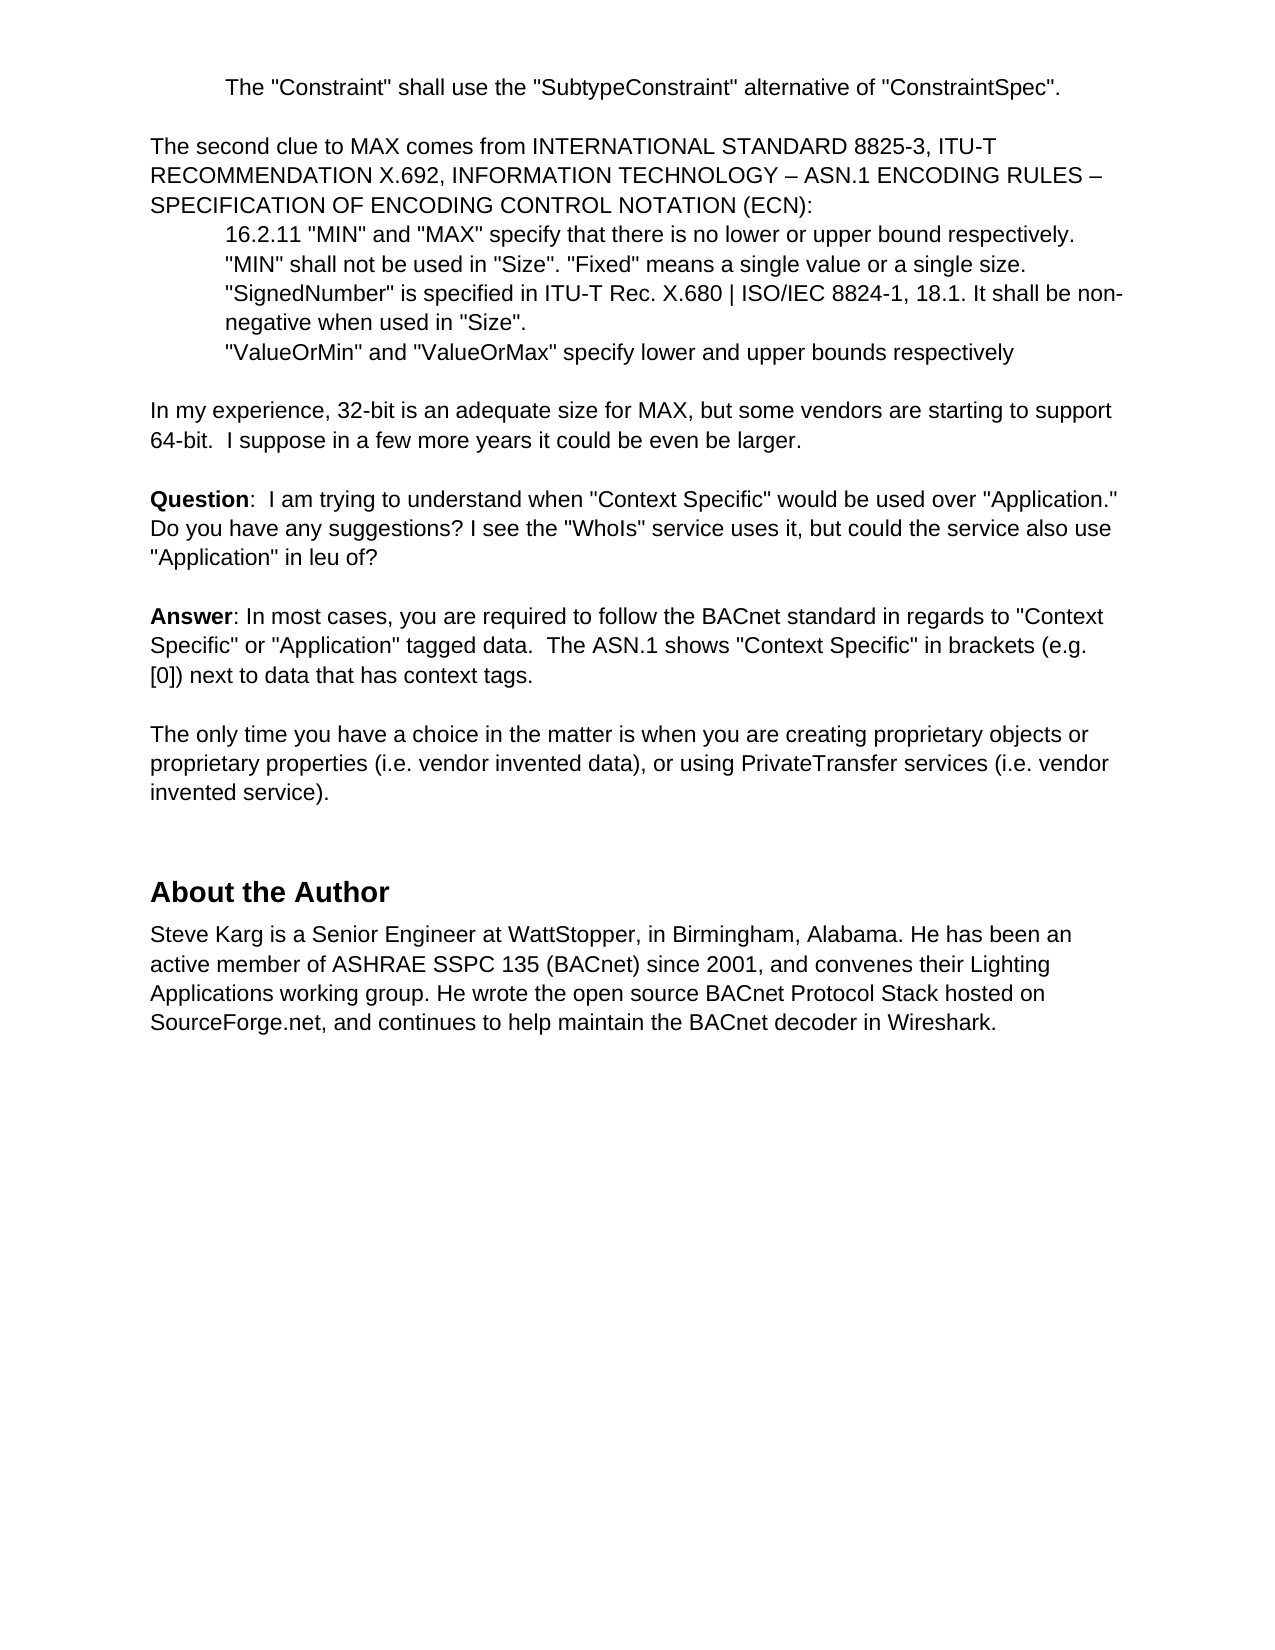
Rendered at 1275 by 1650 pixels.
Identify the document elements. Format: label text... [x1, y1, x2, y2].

text 16.2.11 "MIN" and "MAX" specify that there is no lower or upper bound respectively. "MIN" shall not be used in "Size". "Fixed" means a single value or a single size. "SignedNumber" is specified in ITU-T Rec. X.680 | ISO/IEC 8824-1, 18.1. It shall be non-negative when used in "Size". [225, 222, 1125, 336]
text The "Constraint" shall use the "SubtypeConstraint" alternative of "ConstraintSpec". [225, 75, 1125, 101]
text "ValueOrMin" and "ValueOrMax" specify lower and upper bounds respectively [225, 339, 1125, 365]
text Question: I am trying to understand when "Context Specific" would be used over "Application." Do you have any suggestions? I see the "WhoIs" service uses it, but could the service also use "Application" in leu of? [150, 486, 1125, 571]
text In my experience, 32-bit is an adequate size for MAX, but some vendors are starting to support 64-bit. I suppose in a few more years it could be even be larger. [150, 398, 1125, 453]
text The only time you have a choice in the matter is when you are creating proprietary objects or proprietary properties (i.e. vendor invented data), or using PrivateTransfer services (i.e. vendor invented service). [150, 721, 1125, 806]
text Steve Karg is a Senior Engineer at WattStopper, in Birmingham, Alabama. He has been an active member of ASHRAE SSPC 135 (BACnet) since 2001, and convenes their Lighting Applications working group. He wrote the open source BACnet Protocol Stack hosted on SourceForge.net, and continues to help maintain the BACnet decoder in Wireshark. [150, 922, 1125, 1036]
text The second clue to MAX comes from INTERNATIONAL STANDARD 8825-3, ITU-T RECOMMENDATION X.692, INFORMATION TECHNOLOGY – ASN.1 ENCODING RULES –SPECIFICATION OF ENCODING CONTROL NOTATION (ECN): [150, 134, 1125, 218]
text Answer: In most cases, you are required to follow the BACnet standard in regards to "Context Specific" or "Application" tagged data. The ASN.1 shows "Context Specific" in brackets (e.g. [0]) next to data that has context tags. [150, 604, 1125, 688]
subtitle About the Author [150, 876, 1125, 909]
